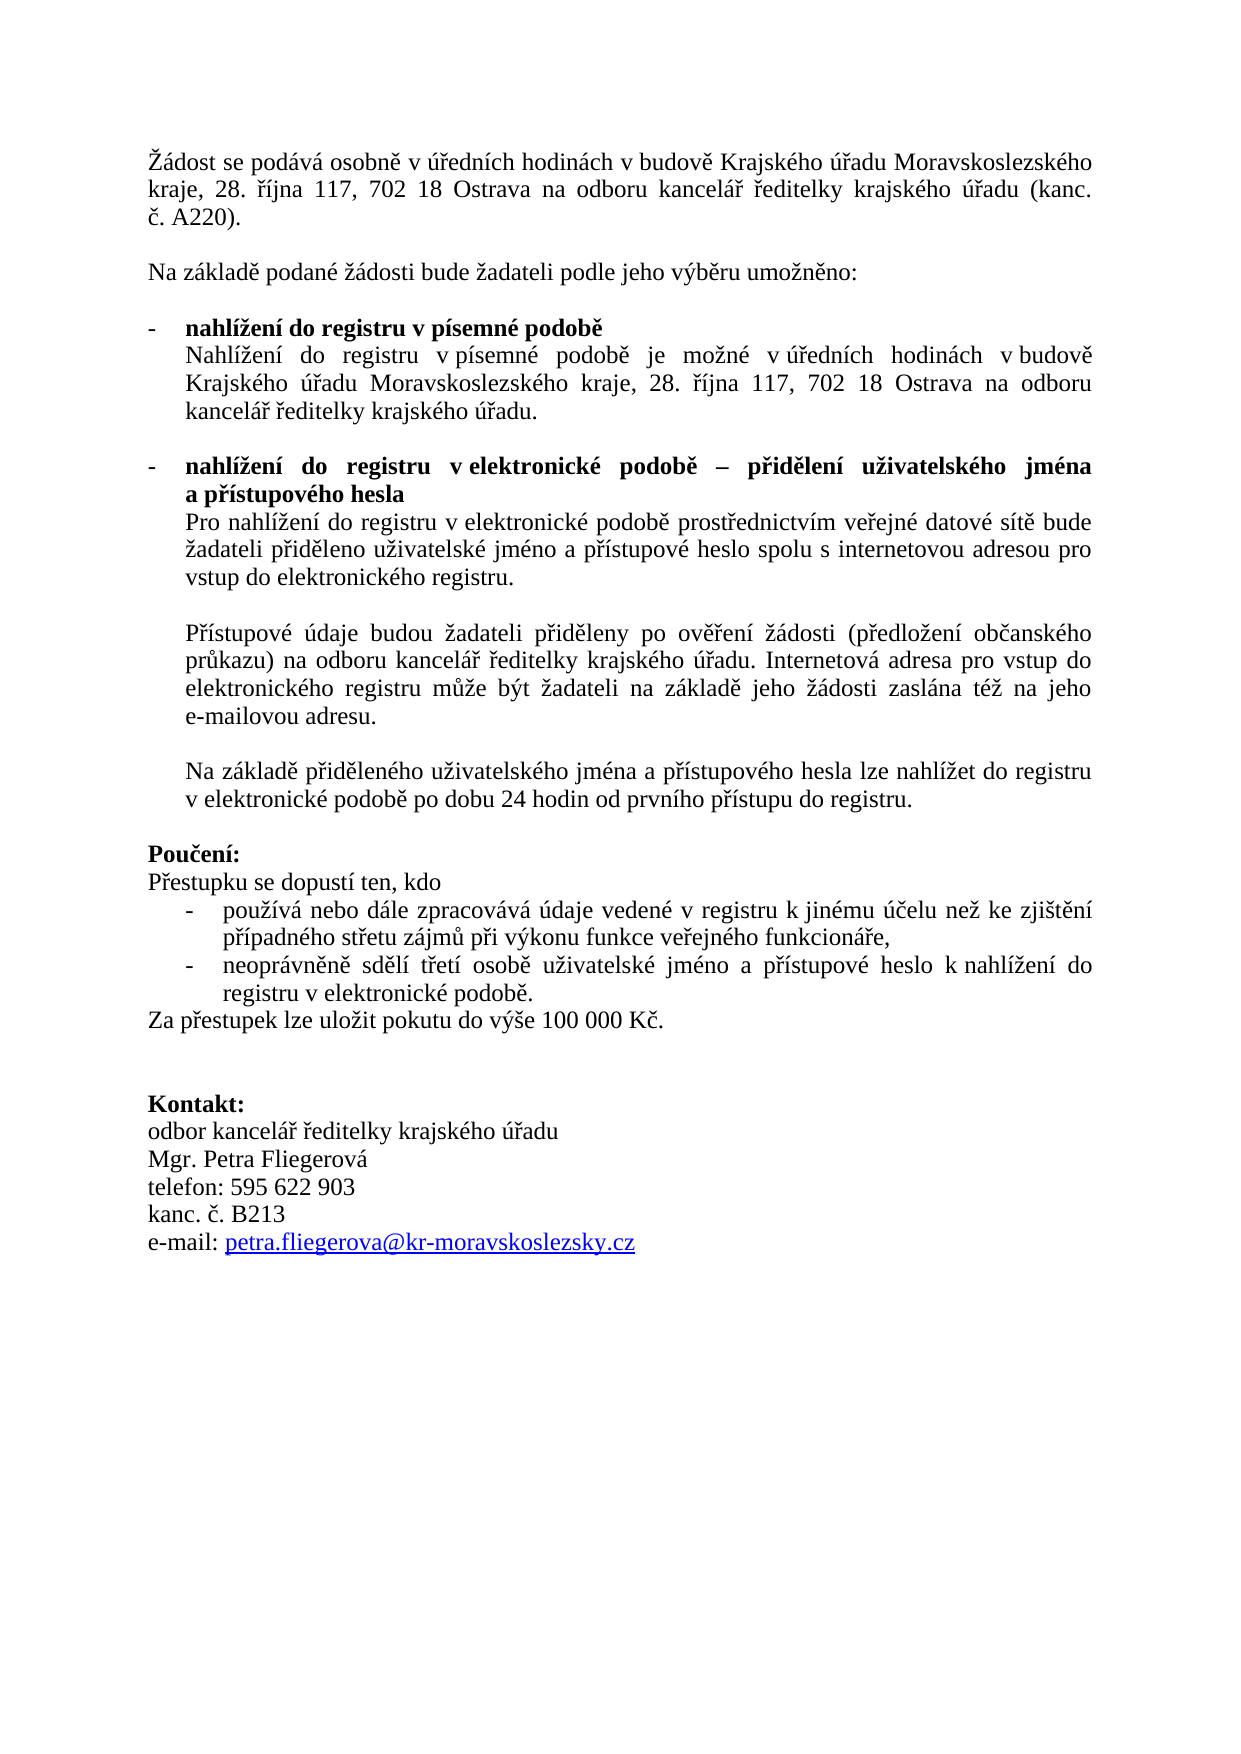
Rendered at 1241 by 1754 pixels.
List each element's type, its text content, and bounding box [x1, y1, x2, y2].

text kanc. č. B213 [148, 1201, 1092, 1228]
text e-mail: petra.fliegerova@kr-moravskoslezsky.cz [148, 1228, 1092, 1256]
text telefon: 595 622 903 [148, 1173, 1092, 1201]
text Pro nahlížení do registru v elektronické podobě prostřednictvím veřejné datové sítě bude žadateli přiděleno uživatelské jméno a přístupové heslo spolu s internetovou adresou pro vstup do elektronického registru. [185, 508, 1092, 591]
text Přestupku se dopustí ten, kdo [148, 868, 1092, 896]
text Na základě přiděleného uživatelského jména a přístupového hesla lze nahlížet do registru v elektronické podobě po dobu 24 hodin od prvního přístupu do registru. [185, 757, 1092, 813]
text Přístupové údaje budou žadateli přiděleny po ověření žádosti (předložení občanského průkazu) na odboru kancelář ředitelky krajského úřadu. Internetová adresa pro vstup do elektronického registru může být žadateli na základě jeho žádosti zaslána též na jeho e-mailovou adresu. [185, 619, 1092, 729]
text Žádost se podává osobně v úředních hodinách v budově Krajského úřadu Moravskoslezského kraje, 28. října 117, 702 18 Ostrava na odboru kancelář ředitelky krajského úřadu (kanc. č. A220). [148, 148, 1092, 231]
text Mgr. Petra Fliegerová [148, 1145, 1092, 1173]
list nahlížení do registru v elektronické podobě – přidělení uživatelského jména a přístupového hesla [148, 452, 1092, 508]
text Za přestupek lze uložit pokutu do výše 100 000 Kč. [148, 1007, 1092, 1034]
text odbor kancelář ředitelky krajského úřadu [148, 1117, 1092, 1145]
text Na základě podané žádosti bude žadateli podle jeho výběru umožněno: [148, 258, 1092, 286]
list používá nebo dále zpracovává údaje vedené v registru k jinému účelu než ke zjištění případného střetu zájmů při výkonu funkce veřejného funkcionáře, [185, 896, 1092, 951]
text Poučení: [148, 840, 1092, 868]
text Nahlížení do registru v písemné podobě je možné v úředních hodinách v budově Krajského úřadu Moravskoslezského kraje, 28. října 117, 702 18 Ostrava na odboru kancelář ředitelky krajského úřadu. [185, 342, 1092, 425]
list neoprávněně sdělí třetí osobě uživatelské jméno a přístupové heslo k nahlížení do registru v elektronické podobě. [185, 951, 1092, 1007]
list nahlížení do registru v písemné podobě [148, 314, 1092, 342]
text Kontakt: [148, 1090, 1092, 1117]
